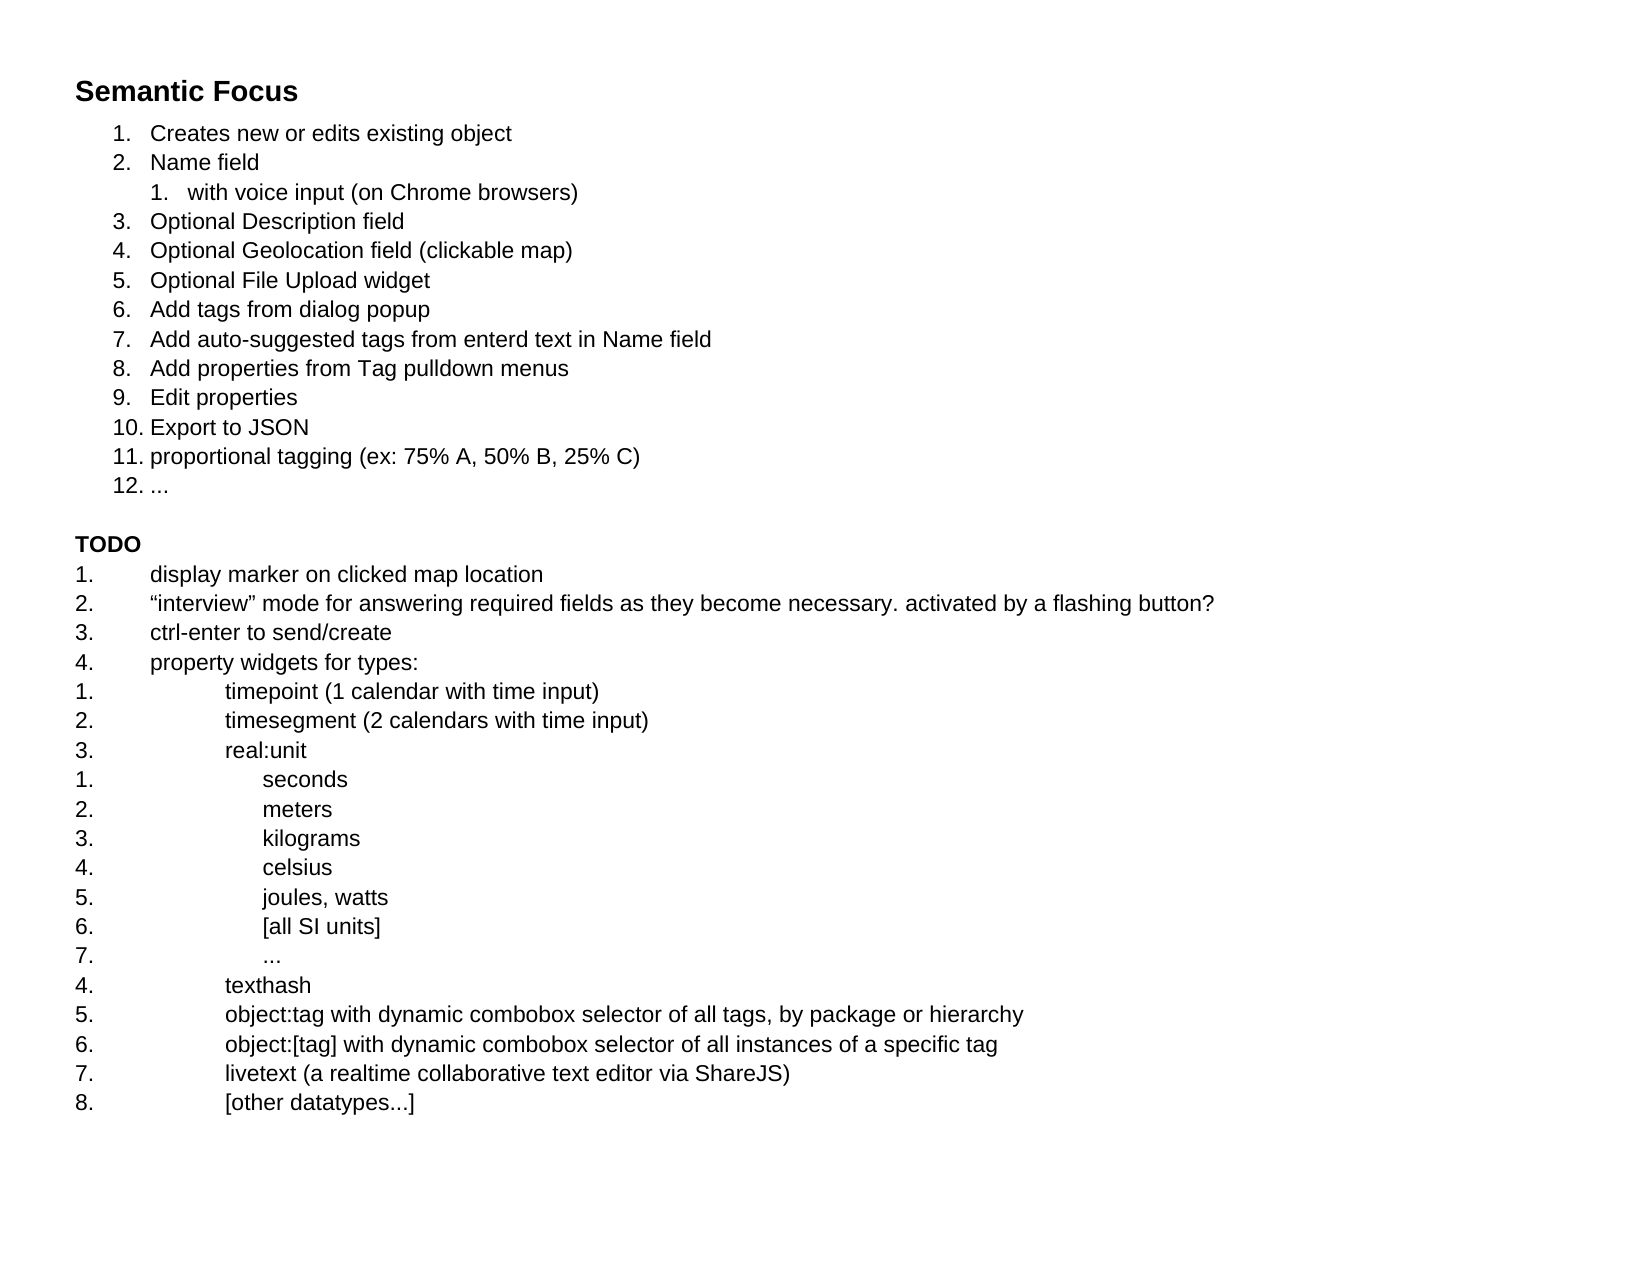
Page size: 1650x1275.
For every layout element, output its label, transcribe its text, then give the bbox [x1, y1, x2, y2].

list proportional tagging (ex: 75% A, 50% B, 25% C) [112, 444, 1462, 469]
list livetext (a realtime collaborative text editor via ShareJS) [75, 1061, 1312, 1086]
list Edit properties [112, 385, 1462, 411]
list object:[tag] with dynamic combobox selector of all instances of a specific tag [75, 1031, 1312, 1057]
list ctrl-enter to send/create [75, 620, 1312, 646]
list object:tag with dynamic combobox selector of all tags, by package or hierarchy [75, 1002, 1312, 1028]
list Add tags from dialog popup [112, 297, 1462, 323]
list Optional Description field [112, 209, 1462, 234]
list kilograms [75, 826, 1312, 851]
list ... [112, 473, 1462, 499]
list “interview” mode for answering required fields as they become necessary. activated by a flashing button? [75, 591, 1312, 616]
list meters [75, 796, 1312, 822]
list seconds [75, 767, 1312, 793]
list Optional Geolocation field (clickable map) [112, 238, 1462, 264]
subtitle Semantic Focus [75, 75, 1312, 108]
list timepoint (1 calendar with time input) [75, 679, 1312, 704]
list Optional File Upload widget [112, 268, 1462, 293]
list real:unit [75, 738, 1312, 763]
list property widgets for types: [75, 649, 1312, 675]
list Name field [112, 150, 1462, 176]
list ... [75, 943, 1312, 969]
list [other datatypes...] [75, 1090, 1312, 1116]
list celsius [75, 855, 1312, 881]
list timesegment (2 calendars with time input) [75, 708, 1312, 734]
list Add auto-suggested tags from enterd text in Name field [112, 326, 1462, 352]
list Creates new or edits existing object [112, 121, 1462, 146]
list Export to JSON [112, 414, 1462, 440]
list Add properties from Tag pulldown menus [112, 356, 1462, 381]
list texthash [75, 973, 1312, 998]
text TODO [75, 532, 1462, 558]
list [all SI units] [75, 914, 1312, 939]
list with voice input (on Chrome browsers) [150, 179, 1462, 205]
list joules, watts [75, 884, 1312, 910]
list display marker on clicked map location [75, 561, 1312, 587]
